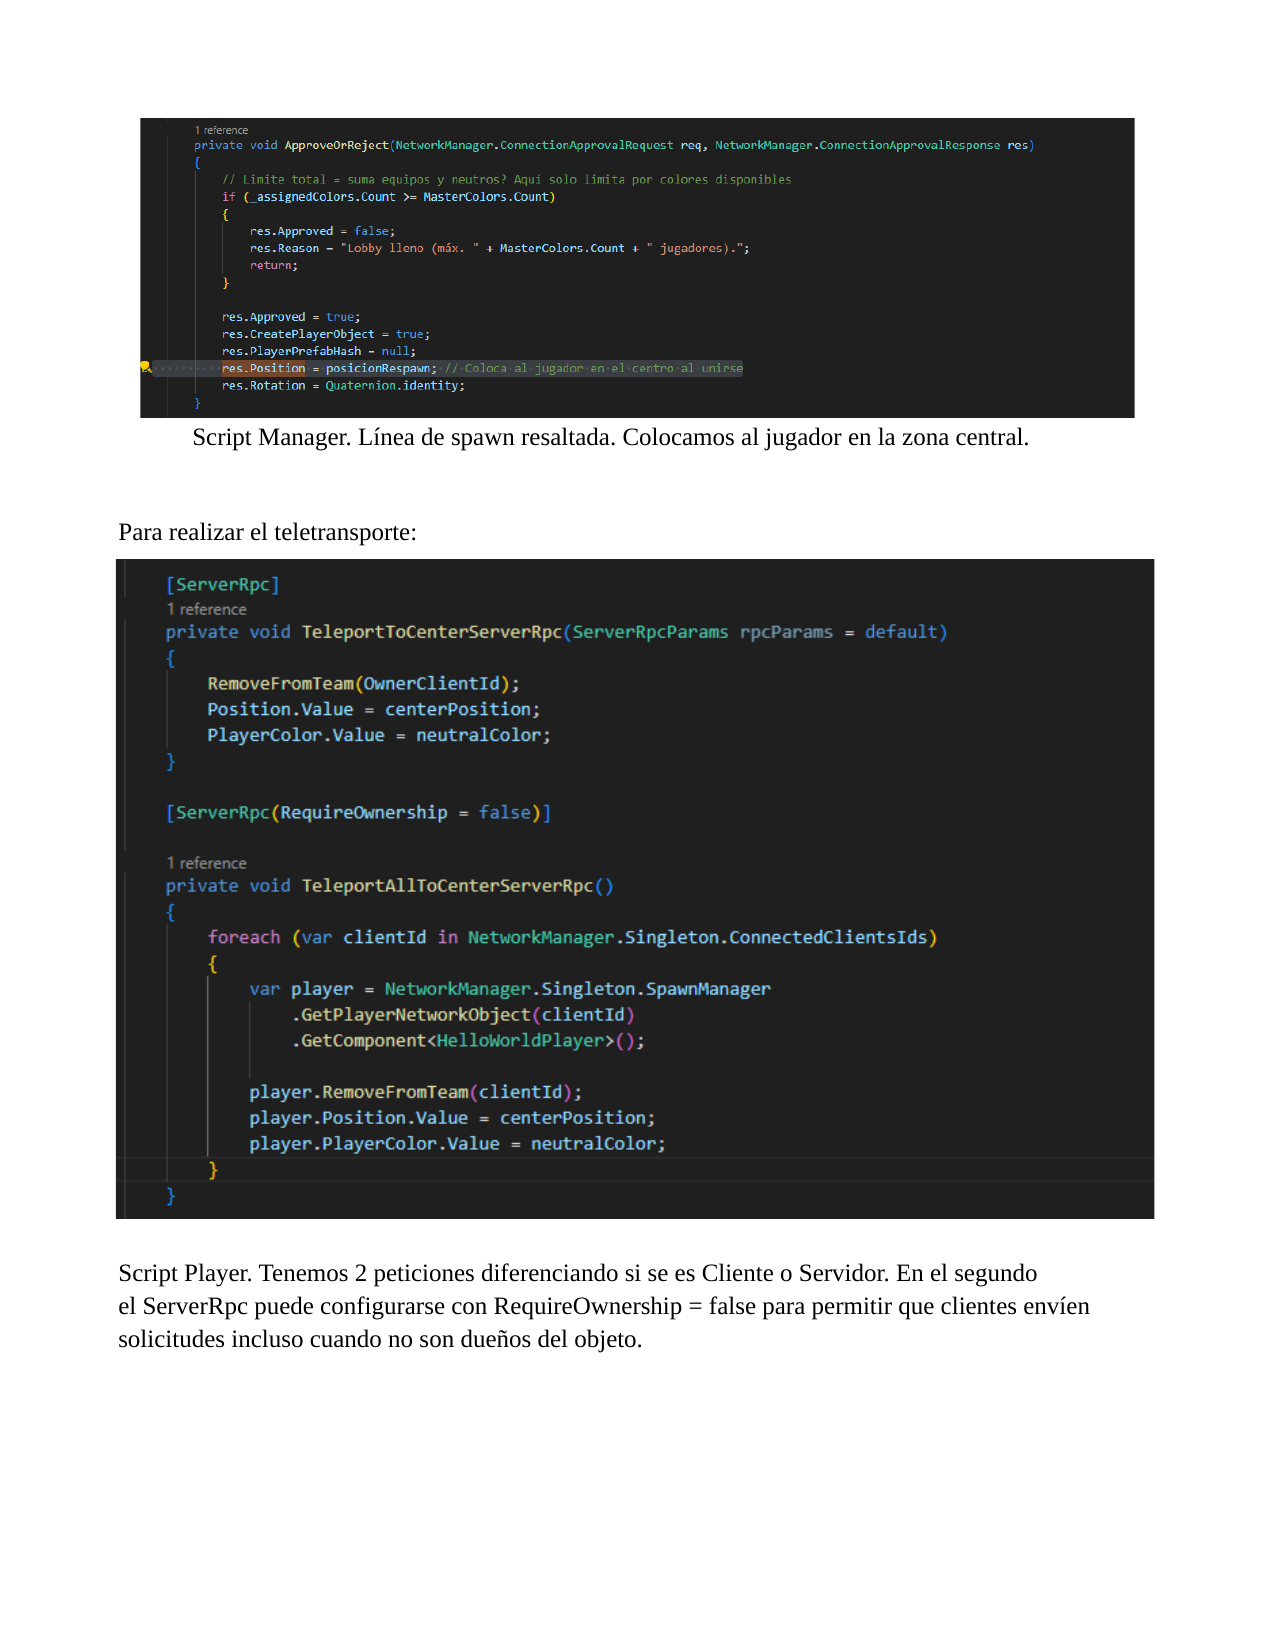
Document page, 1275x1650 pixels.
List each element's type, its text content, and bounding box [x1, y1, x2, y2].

picture [140, 118, 1135, 418]
text Para realizar el teletransporte: [118, 517, 1157, 545]
list Script Manager. Línea de spawn resaltada. Colocamos al jugador en la zona central. [162, 118, 1157, 451]
text Script Player. Tenemos 2 peticiones diferenciando si se es Cliente o Servidor. En el segundo el ServerRpc puede configurarse con RequireOwnership = false para permitir que clientes envíen solicitudes incluso cuando no son dueños del objeto. [118, 1225, 1157, 1353]
picture [115, 559, 1155, 1219]
